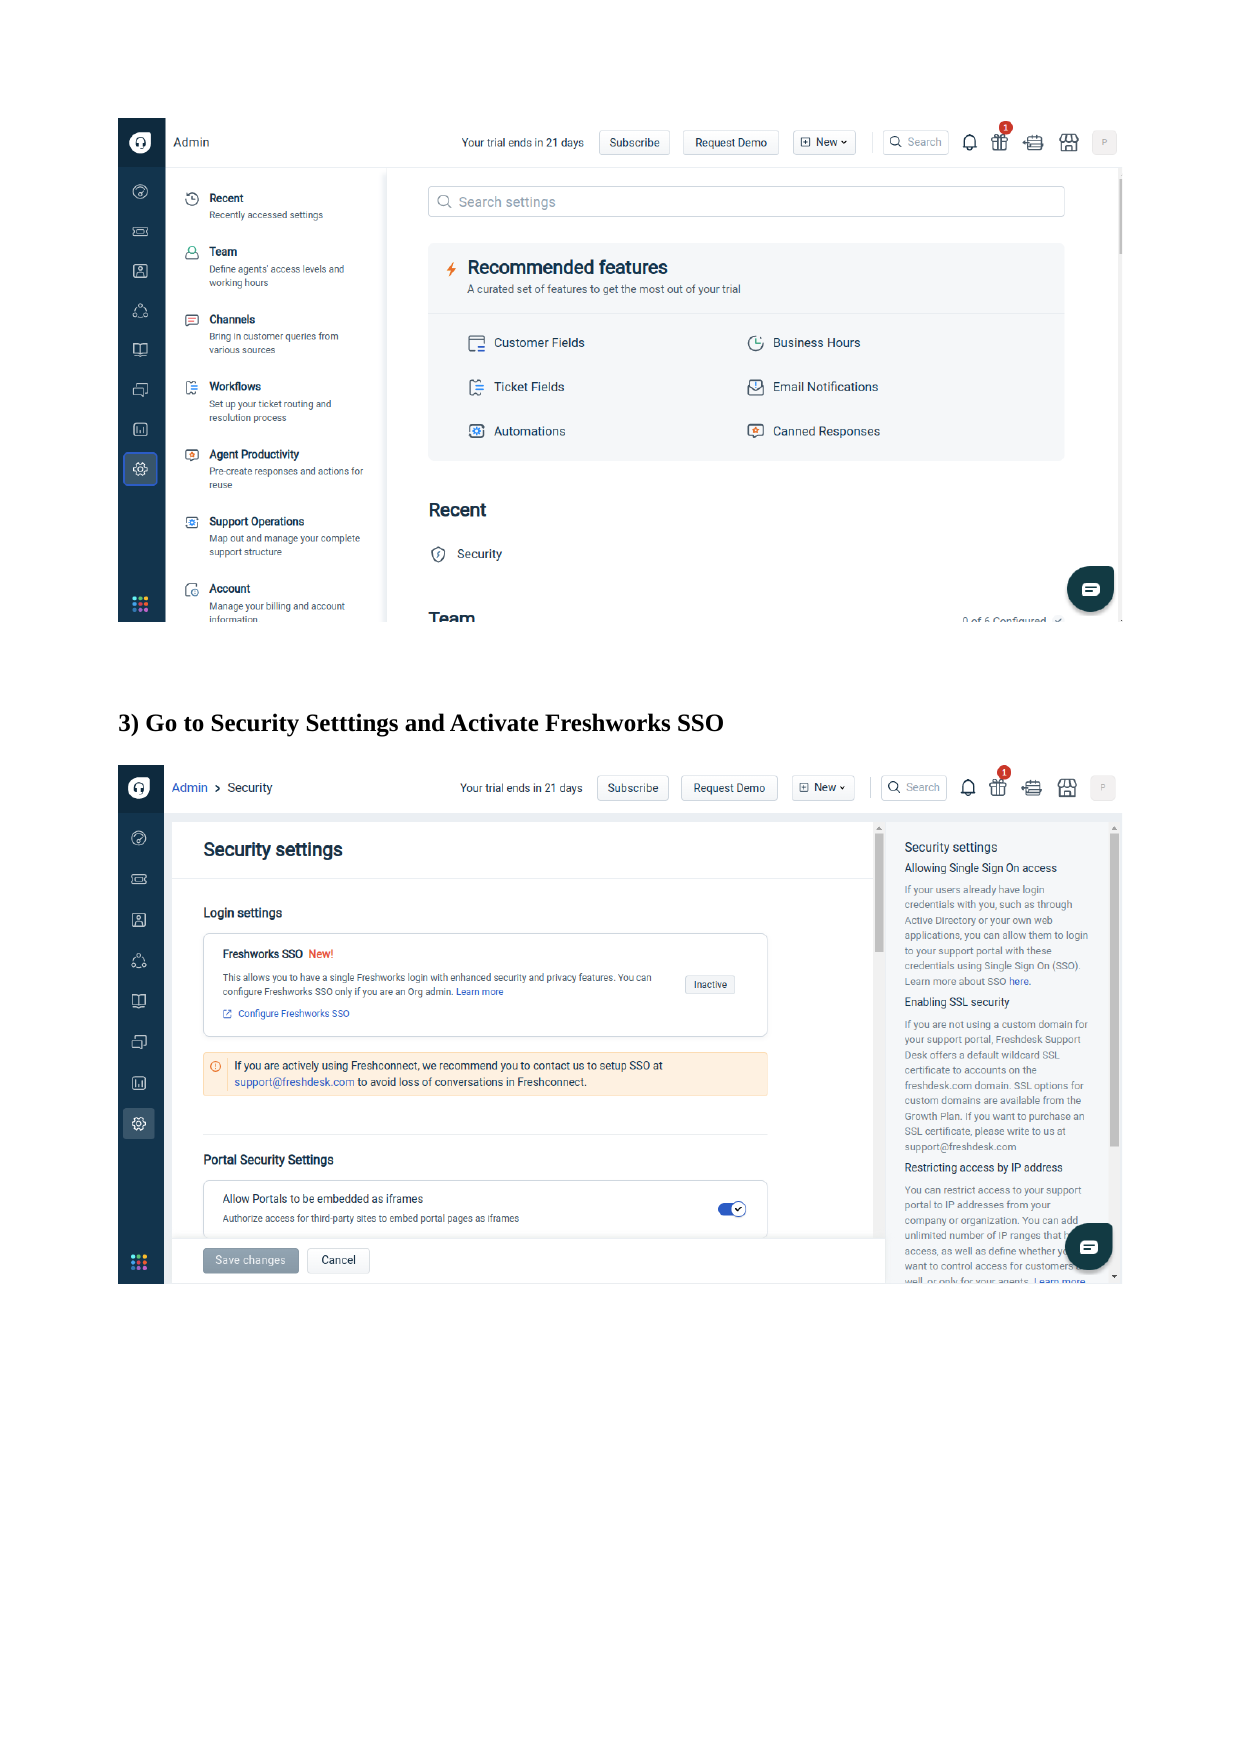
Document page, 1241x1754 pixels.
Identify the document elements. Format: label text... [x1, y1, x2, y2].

text 3) Go to Security Setttings and Activate Freshworks SSO [118, 708, 1122, 737]
picture [118, 765, 1123, 1284]
picture [118, 118, 1123, 622]
